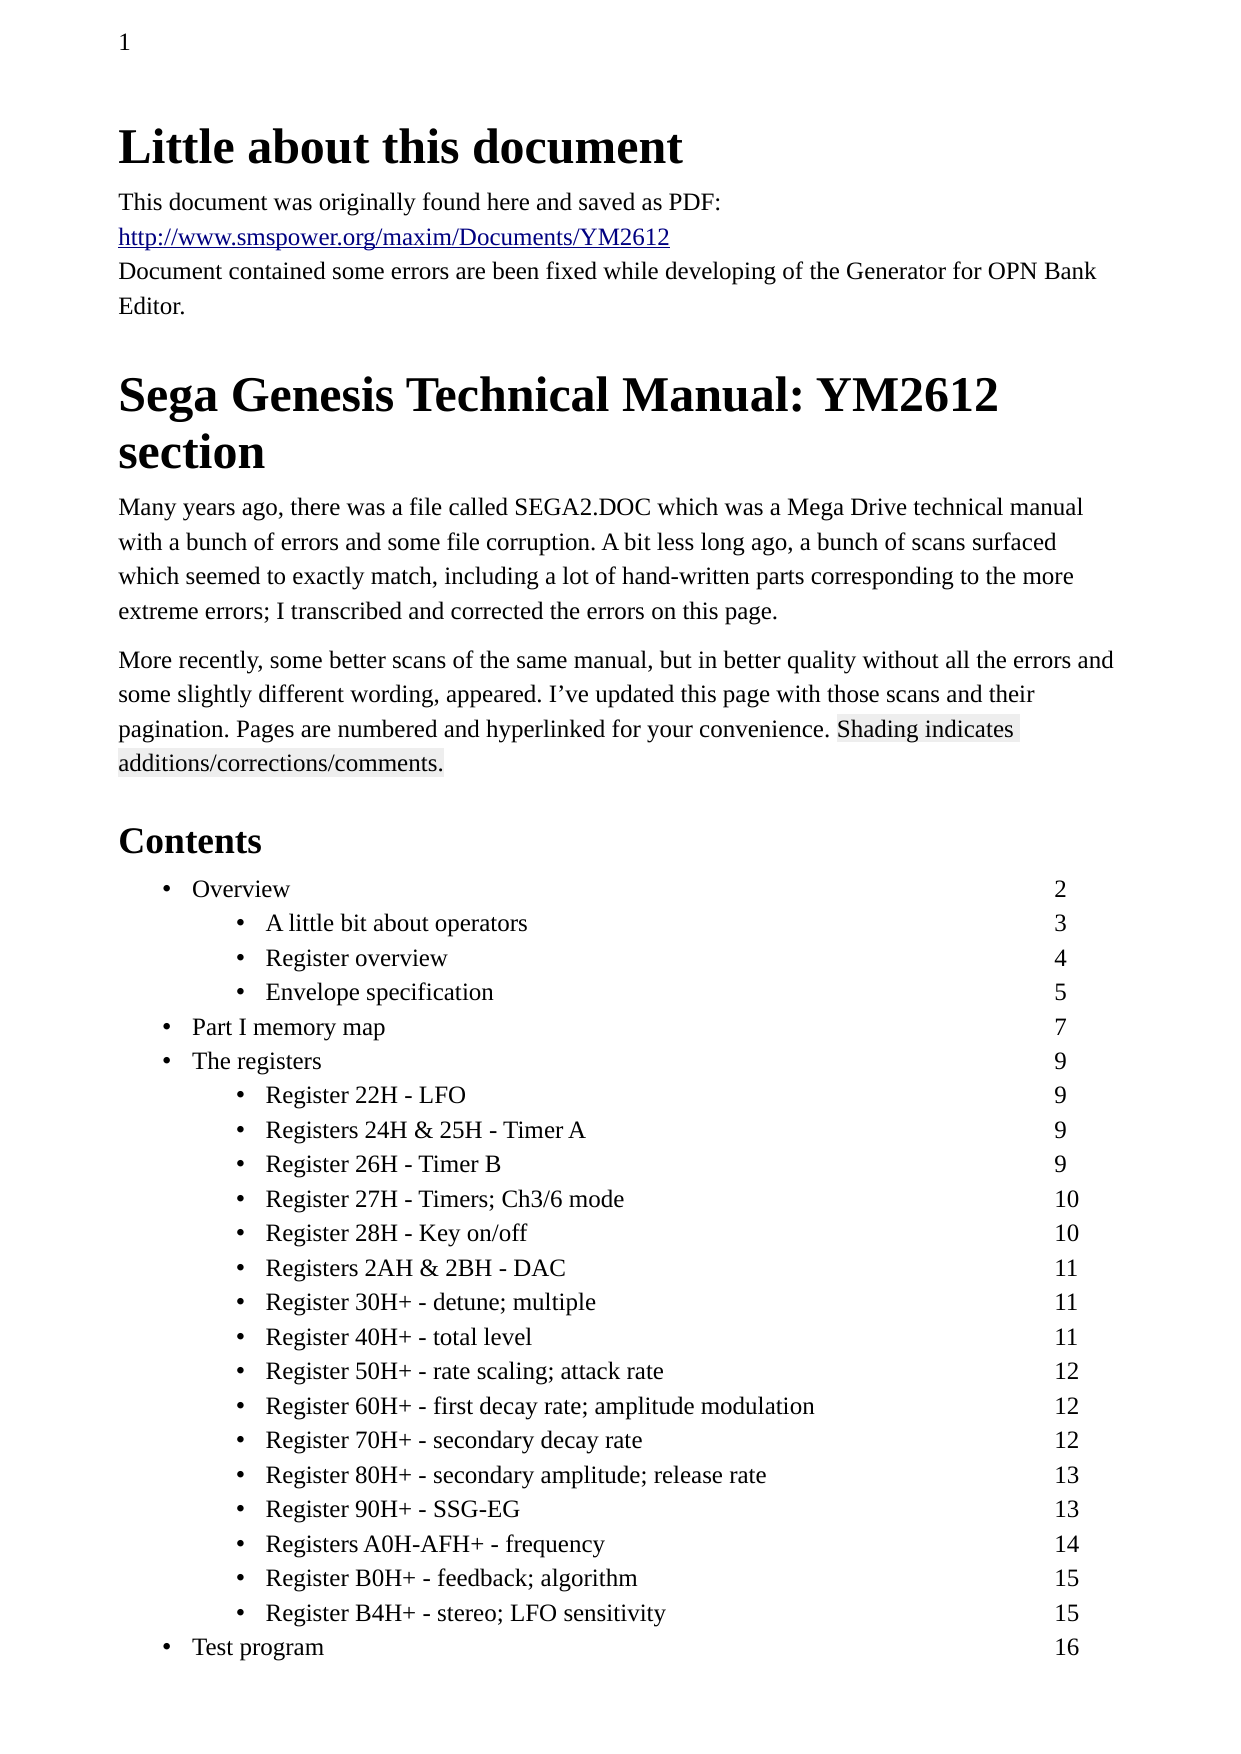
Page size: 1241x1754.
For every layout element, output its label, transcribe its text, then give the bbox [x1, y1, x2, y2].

list Register B0H+ - feedback; algorithm 15 [236, 1563, 1122, 1592]
list Register 30H+ - detune; multiple 11 [236, 1287, 1122, 1316]
list Register 40H+ - total level 11 [236, 1322, 1122, 1351]
list Register 50H+ - rate scaling; attack rate 12 [236, 1356, 1122, 1385]
subtitle Little about this document [118, 117, 1122, 175]
list Register 27H - Timers; Ch3/6 mode 10 [236, 1184, 1122, 1213]
list Register 22H - LFO 9 [236, 1081, 1122, 1109]
list Register 28H - Key on/off 10 [236, 1218, 1122, 1247]
subtitle Sega Genesis Technical Manual: YM2612 section [118, 365, 1122, 480]
text Many years ago, there was a file called SEGA2.DOC which was a Mega Drive technical manual with a bunch of errors and some file corruption. A bit less long ago, a bunch of scans surfaced which seemed to exactly match, including a lot of hand-written parts corresponding to the more extreme errors; I transcribed and corrected the errors on this page. [118, 492, 1122, 624]
text More recently, some better scans of the same manual, but in better quality without all the errors and some slightly different wording, appeared. I’ve updated this page with those scans and their pagination. Pages are numbered and hyperlinked for your convenience. Shading indicates additions/corrections/comments. [118, 645, 1122, 777]
list Overview 2 [162, 874, 1122, 902]
list The registers 9 [162, 1046, 1122, 1075]
list Register 60H+ - first decay rate; amplitude modulation 12 [236, 1391, 1122, 1420]
list Register B4H+ - stereo; LFO sensitivity 15 [236, 1598, 1122, 1627]
list Envelope specification 5 [236, 977, 1122, 1006]
list Register 90H+ - SSG-EG 13 [236, 1494, 1122, 1523]
list Test program 16 [162, 1632, 1122, 1661]
subtitle Contents [118, 818, 1122, 861]
list Register overview 4 [236, 943, 1122, 971]
list Register 26H - Timer B 9 [236, 1149, 1122, 1178]
list Registers A0H-AFH+ - frequency 14 [236, 1529, 1122, 1558]
list Register 80H+ - secondary amplitude; release rate 13 [236, 1460, 1122, 1489]
list Registers 24H & 25H - Timer A 9 [236, 1115, 1122, 1144]
list Part I memory map 7 [162, 1012, 1122, 1040]
list Registers 2AH & 2BH - DAC 11 [236, 1253, 1122, 1282]
list A little bit about operators 3 [236, 908, 1122, 937]
list Register 70H+ - secondary decay rate 12 [236, 1425, 1122, 1454]
text This document was originally found here and saved as PDF: http://www.smspower.org/maxim/Documents/YM2612 Document contained some errors are been fixed while developing of the Generator for OPN Bank Editor. [118, 187, 1122, 319]
